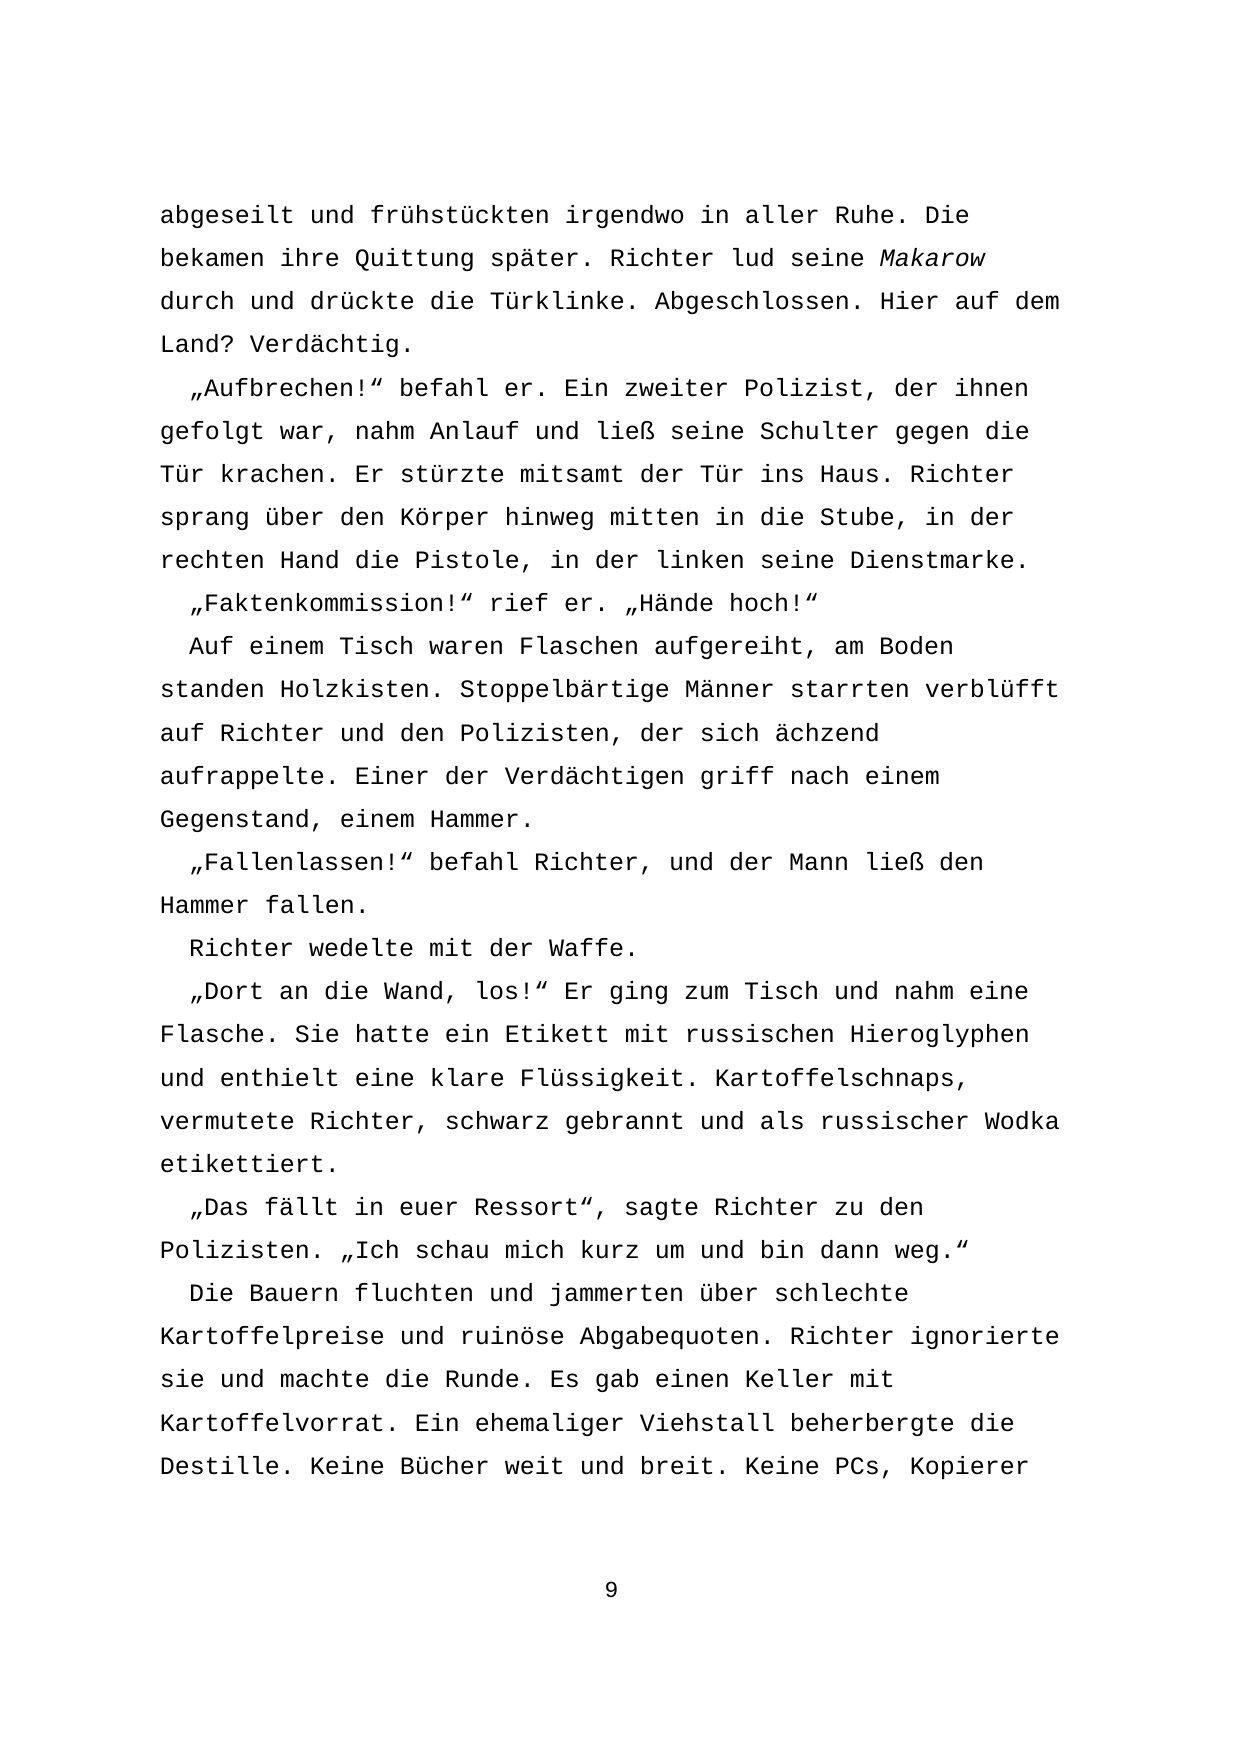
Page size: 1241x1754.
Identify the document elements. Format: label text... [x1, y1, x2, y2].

text „Das fällt in euer Ressort“, sagte Richter zu den Polizisten. „Ich schau mich kurz um und bin dann weg.“ [159, 1181, 1063, 1267]
text Richter wedelte mit der Waffe. [159, 922, 1063, 965]
text „Fallenlassen!“ befahl Richter, und der Mann ließ den Hammer fallen. [159, 836, 1063, 922]
text „Aufbrechen!“ befahl er. Ein zweiter Polizist, der ihnen gefolgt war, nahm Anlauf und ließ seine Schulter gegen die Tür krachen. Er stürzte mitsamt der Tür ins Haus. Richter sprang über den Körper hinweg mitten in die Stube, in der rechten Hand die Pistole, in der linken seine Dienstmarke. [159, 361, 1063, 577]
text Die Bauern fluchten und jammerten über schlechte Kartoffelpreise und ruinöse Abgabequoten. Richter ignorierte sie und machte die Runde. Es gab einen Keller mit Kartoffelvorrat. Ein ehemaliger Viehstall beherbergte die Destille. Keine Bücher weit und breit. Keine PCs, Kopierer [159, 1267, 1063, 1483]
text „Dort an die Wand, los!“ Er ging zum Tisch und nahm eine Flasche. Sie hatte ein Etikett mit russischen Hieroglyphen und enthielt eine klare Flüssigkeit. Kartoffelschnaps, vermutete Richter, schwarz gebrannt und als russischer Wodka etikettiert. [159, 965, 1063, 1181]
text abgeseilt und frühstückten irgendwo in aller Ruhe. Die bekamen ihre Quittung später. Richter lud seine Makarow durch und drückte die Türklinke. Abgeschlossen. Hier auf dem Land? Verdächtig. [159, 189, 1063, 361]
text „Faktenkommission!“ rief er. „Hände hoch!“ [159, 577, 1063, 620]
text Auf einem Tisch waren Flaschen aufgereiht, am Boden standen Holzkisten. Stoppelbärtige Männer starrten verblüfft auf Richter und den Polizisten, der sich ächzend aufrappelte. Einer der Verdächtigen griff nach einem Gegenstand, einem Hammer. [159, 620, 1063, 836]
